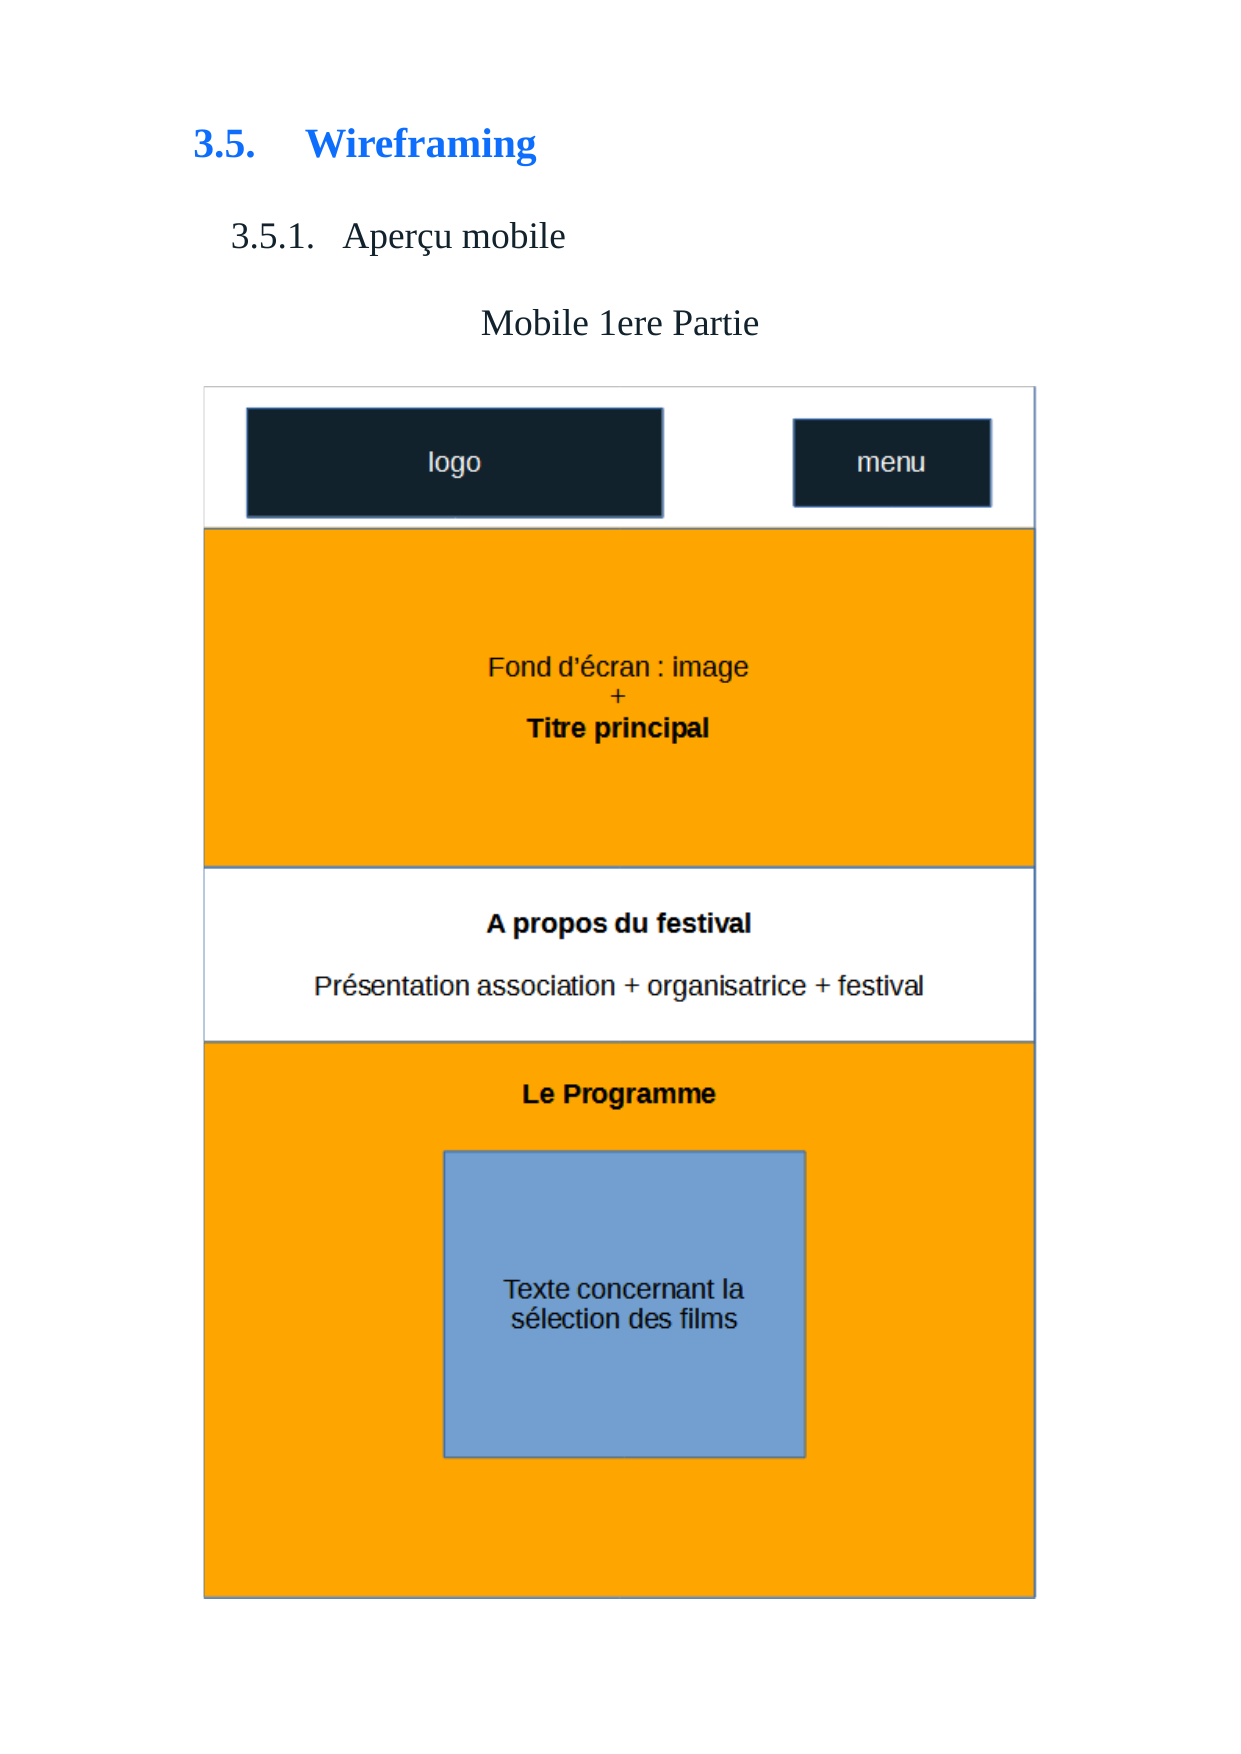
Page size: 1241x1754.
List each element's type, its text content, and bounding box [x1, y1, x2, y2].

list Wireframing [193, 118, 1122, 166]
picture [203, 386, 1037, 1599]
text Mobile 1ere Partie [118, 300, 1122, 343]
list Aperçu mobile [231, 214, 1122, 257]
